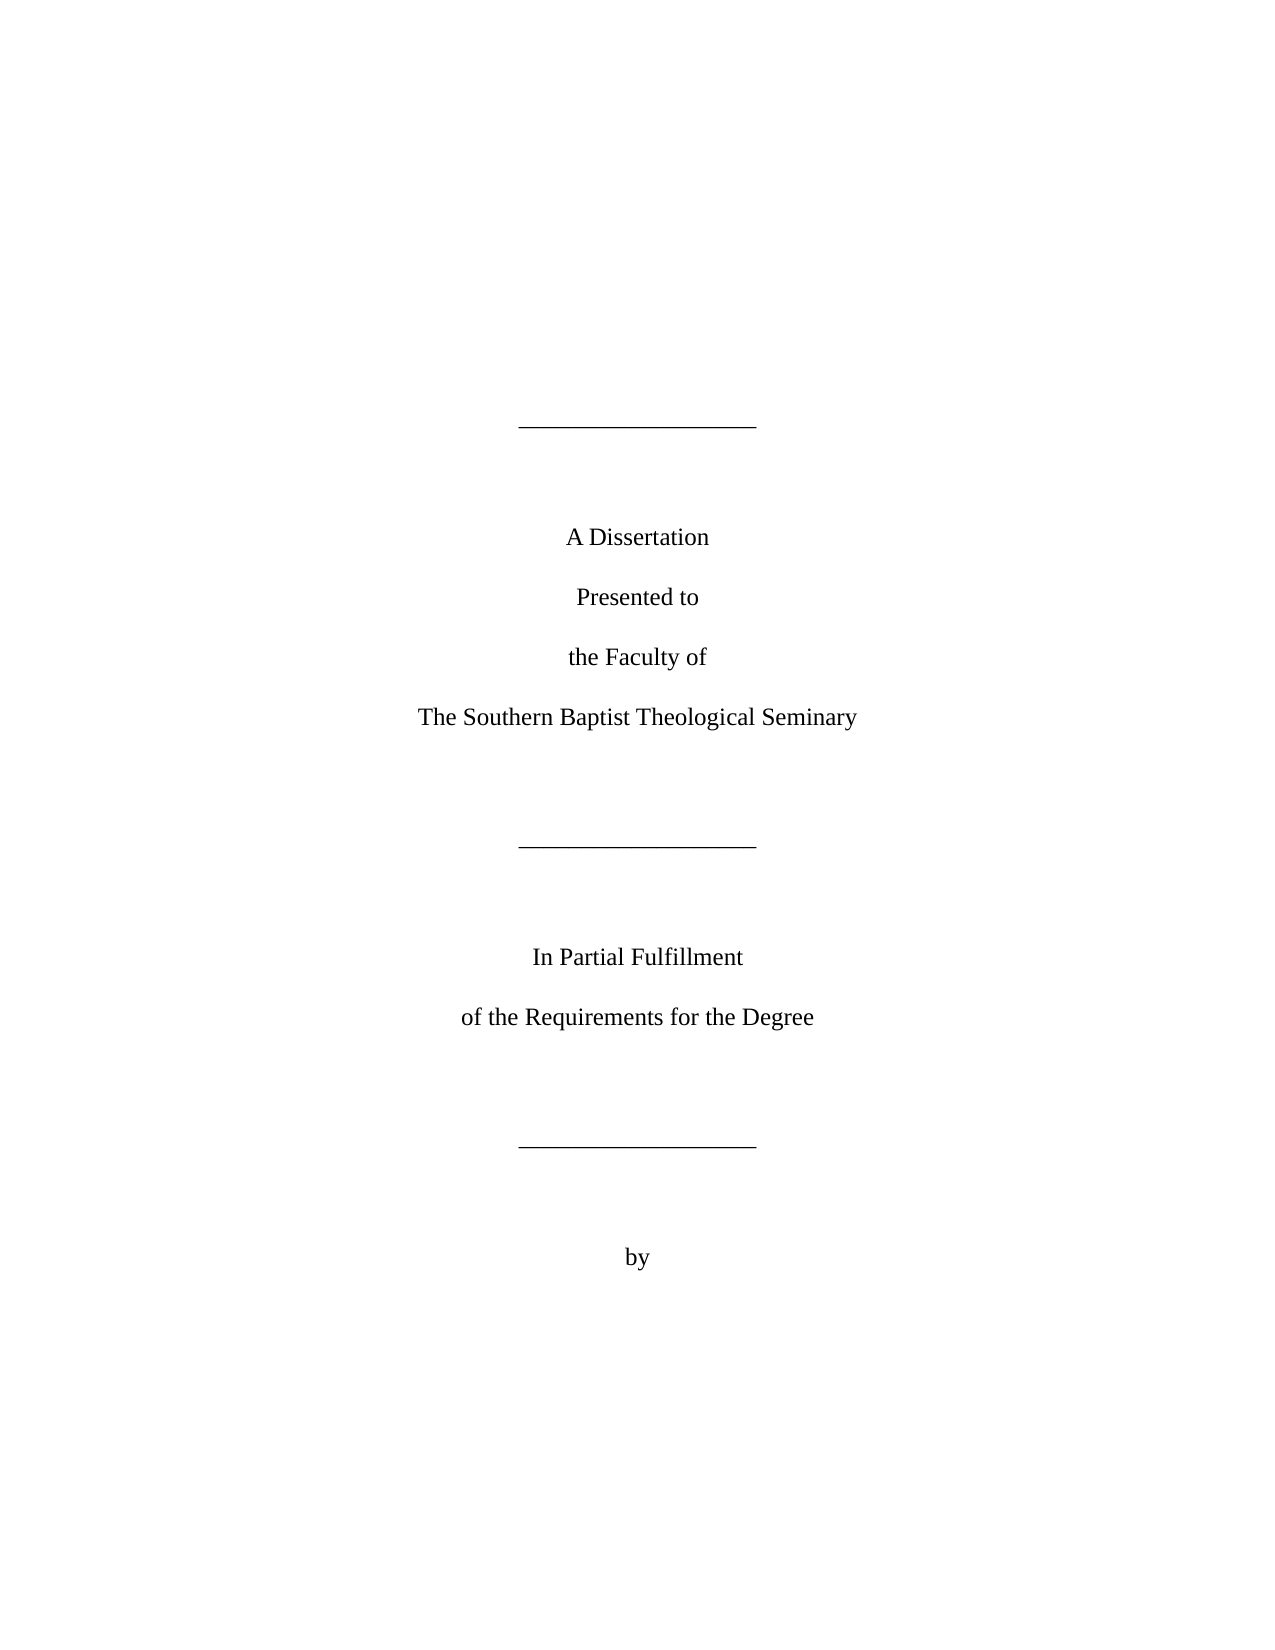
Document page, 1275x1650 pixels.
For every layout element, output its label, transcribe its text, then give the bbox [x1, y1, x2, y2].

title ___________________ [187, 1098, 1087, 1158]
title ___________________ [187, 378, 1087, 438]
title Presented to [187, 558, 1087, 618]
title by [187, 1218, 1087, 1278]
title of the Requirements for the Degree [187, 978, 1087, 1038]
title In Partial Fulfillment [187, 918, 1087, 978]
title ___________________ [187, 798, 1087, 858]
title <Full Legal Name> [187, 1278, 1087, 1338]
title The Southern Baptist Theological Seminary [187, 678, 1087, 738]
title A Dissertation [187, 498, 1087, 558]
title the Faculty of [187, 618, 1087, 678]
title <Degree> [187, 1038, 1087, 1098]
title <Month Year of Expected Graduation> [187, 1338, 1087, 1398]
title <Dissertation Title> [262, 279, 1012, 328]
